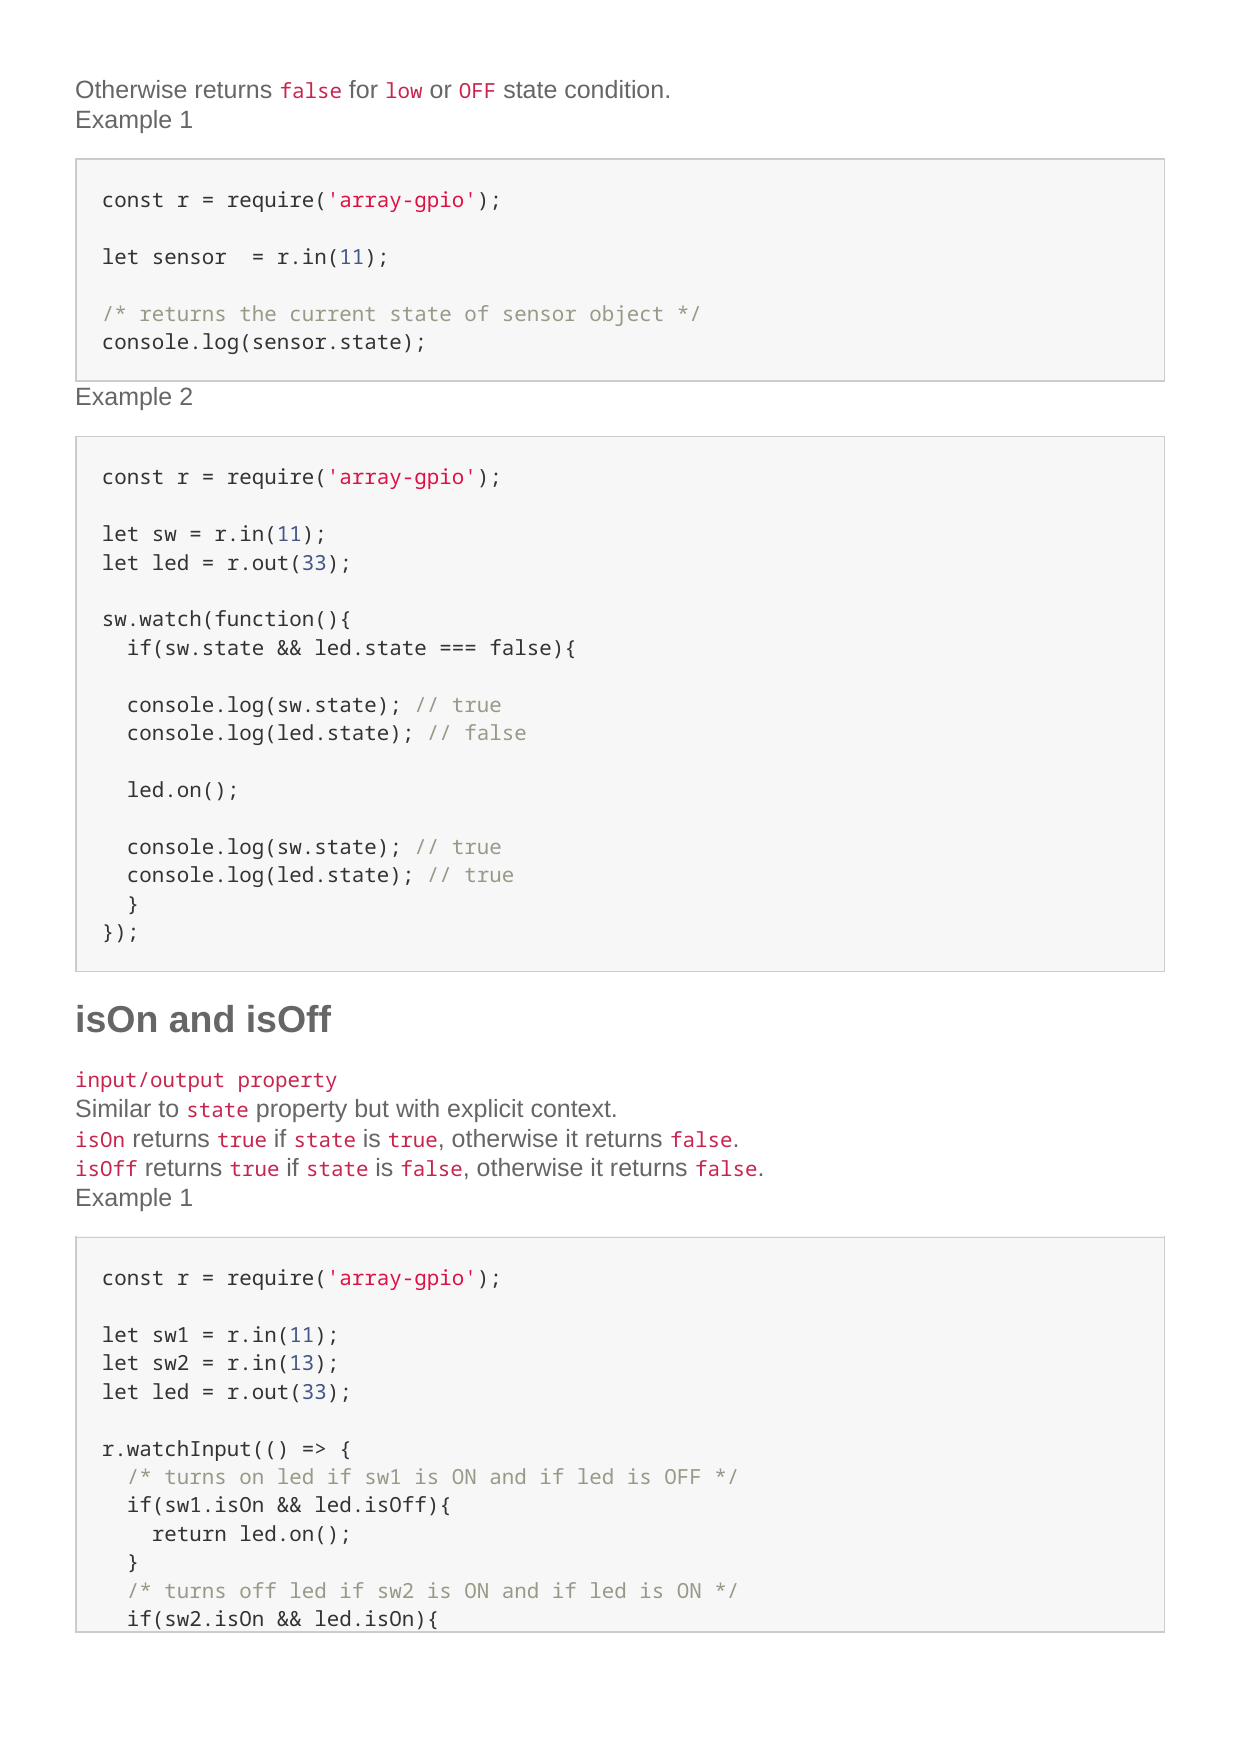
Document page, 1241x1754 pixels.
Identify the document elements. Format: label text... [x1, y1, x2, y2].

text console.log(led.state); // true [77, 834, 1164, 862]
text Example 2 [75, 382, 1165, 411]
text Otherwise returns false for low or OFF state condition. [75, 75, 1165, 104]
text let led = r.out(33); [77, 1350, 1164, 1379]
text input/output property [75, 1066, 1165, 1094]
text if(sw2.isOn && led.isOn){ [77, 1578, 1164, 1631]
text let sw2 = r.in(13); [77, 1322, 1164, 1350]
text Example 1 [75, 1183, 1165, 1211]
text console.log(sw.state); // true [77, 806, 1164, 834]
text let sw = r.in(11); [77, 493, 1164, 521]
text console.log(sw.state); // true [77, 663, 1164, 692]
text r.watchInput(() => { [77, 1407, 1164, 1436]
text let sensor = r.in(11); [77, 215, 1164, 244]
text sw.watch(function(){ [77, 578, 1164, 606]
text const r = require('array-gpio'); [77, 160, 1164, 187]
text } [77, 862, 1164, 891]
text if(sw1.isOn && led.isOff){ [77, 1464, 1164, 1492]
text const r = require('array-gpio'); [77, 437, 1164, 464]
text Similar to state property but with explicit context. [75, 1094, 1165, 1123]
text }); [77, 891, 1164, 971]
text Example 1 [75, 104, 1165, 133]
text isOff returns true if state is false, otherwise it returns false. [75, 1153, 1165, 1183]
text console.log(sensor.state); [77, 301, 1164, 380]
text } [77, 1521, 1164, 1549]
text /* turns on led if sw1 is ON and if led is OFF */ [77, 1436, 1164, 1464]
text const r = require('array-gpio'); [77, 1238, 1164, 1265]
text /* turns off led if sw2 is ON and if led is ON */ [77, 1549, 1164, 1578]
text isOn returns true if state is true, otherwise it returns false. [75, 1123, 1165, 1153]
text isOn and isOff [75, 997, 1165, 1041]
text let led = r.out(33); [77, 521, 1164, 549]
text console.log(led.state); // false [77, 692, 1164, 720]
text /* returns the current state of sensor object */ [77, 272, 1164, 301]
text if(sw.state && led.state === false){ [77, 606, 1164, 635]
text led.on(); [77, 749, 1164, 777]
text let sw1 = r.in(11); [77, 1293, 1164, 1322]
text return led.on(); [77, 1492, 1164, 1521]
